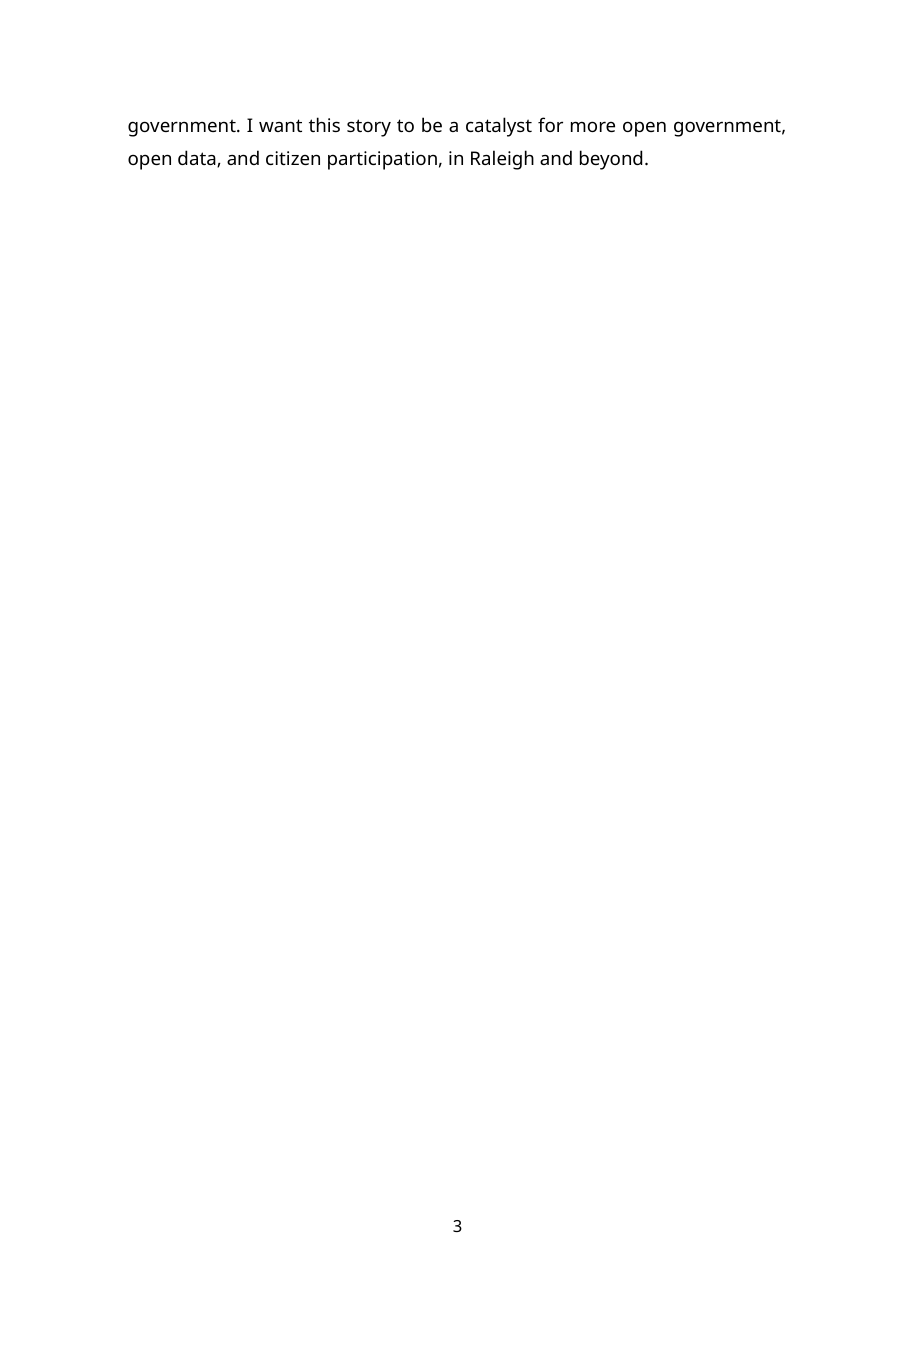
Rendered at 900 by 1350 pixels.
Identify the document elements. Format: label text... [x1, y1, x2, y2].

text government. I want this story to be a catalyst for more open government, open data, and citizen participation, in Raleigh and beyond. [127, 112, 787, 171]
